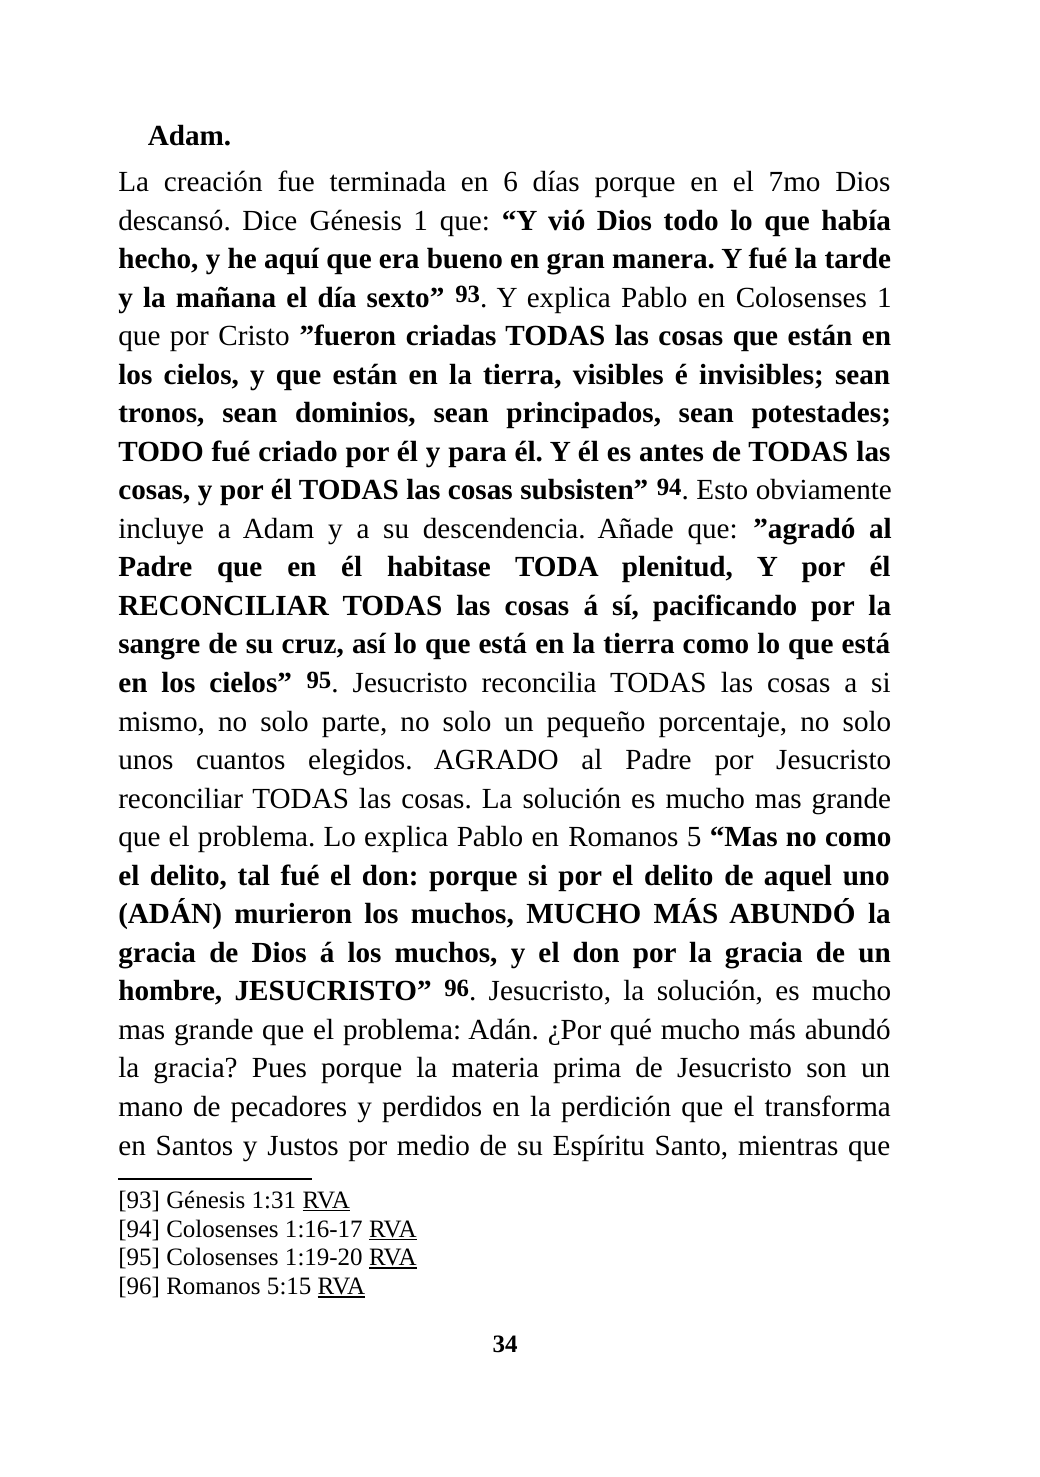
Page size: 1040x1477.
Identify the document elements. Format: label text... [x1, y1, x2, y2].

subtitle Adam. [148, 118, 892, 152]
text La creación fue terminada en 6 días porque en el 7mo Dios descansó. Dice Génesis 1 que: “Y vió Dios todo lo que había hecho, y he aquí que era bueno en gran manera. Y fué la tarde y la mañana el día sexto” . Y explica Pablo en Colosenses 1 que por Cristo ”fueron criadas TODAS las cosas que están en los cielos, y que están en la tierra, visibles é invisibles; sean tronos, sean dominios, sean principados, sean potestades; TODO fué criado por él y para él. Y él es antes de TODAS las cosas, y por él TODAS las cosas subsisten” . Esto obviamente incluye a Adam y a su descendencia. Añade que: ”agradó al Padre que en él habitase TODA plenitud, Y por él RECONCILIAR TODAS las cosas á sí, pacificando por la sangre de su cruz, así lo que está en la tierra como lo que está en los cielos” . Jesucristo reconcilia TODAS las cosas a si mismo, no solo parte, no solo un pequeño porcentaje, no solo unos cuantos elegidos. AGRADO al Padre por Jesucristo reconciliar TODAS las cosas. La solución es mucho mas grande que el problema. Lo explica Pablo en Romanos 5 “Mas no como el delito, tal fué el don: porque si por el delito de aquel uno (ADÁN) murieron los muchos, MUCHO MÁS ABUNDÓ la gracia de Dios á los muchos, y el don por la gracia de un hombre, JESUCRISTO” . Jesucristo, la solución, es mucho mas grande que el problema: Adán. ¿Por qué mucho más abundó la gracia? Pues porque la materia prima de Jesucristo son un mano de pecadores y perdidos en la perdición que el transforma en Santos y Justos por medio de su Espíritu Santo, mientras que [118, 164, 892, 1161]
text Colosenses 1:16-17 RVA [118, 1214, 892, 1242]
text Génesis 1:31 RVA [118, 1185, 892, 1214]
text Colosenses 1:19-20 RVA [118, 1242, 892, 1271]
text Romanos 5:15 RVA [118, 1271, 892, 1300]
